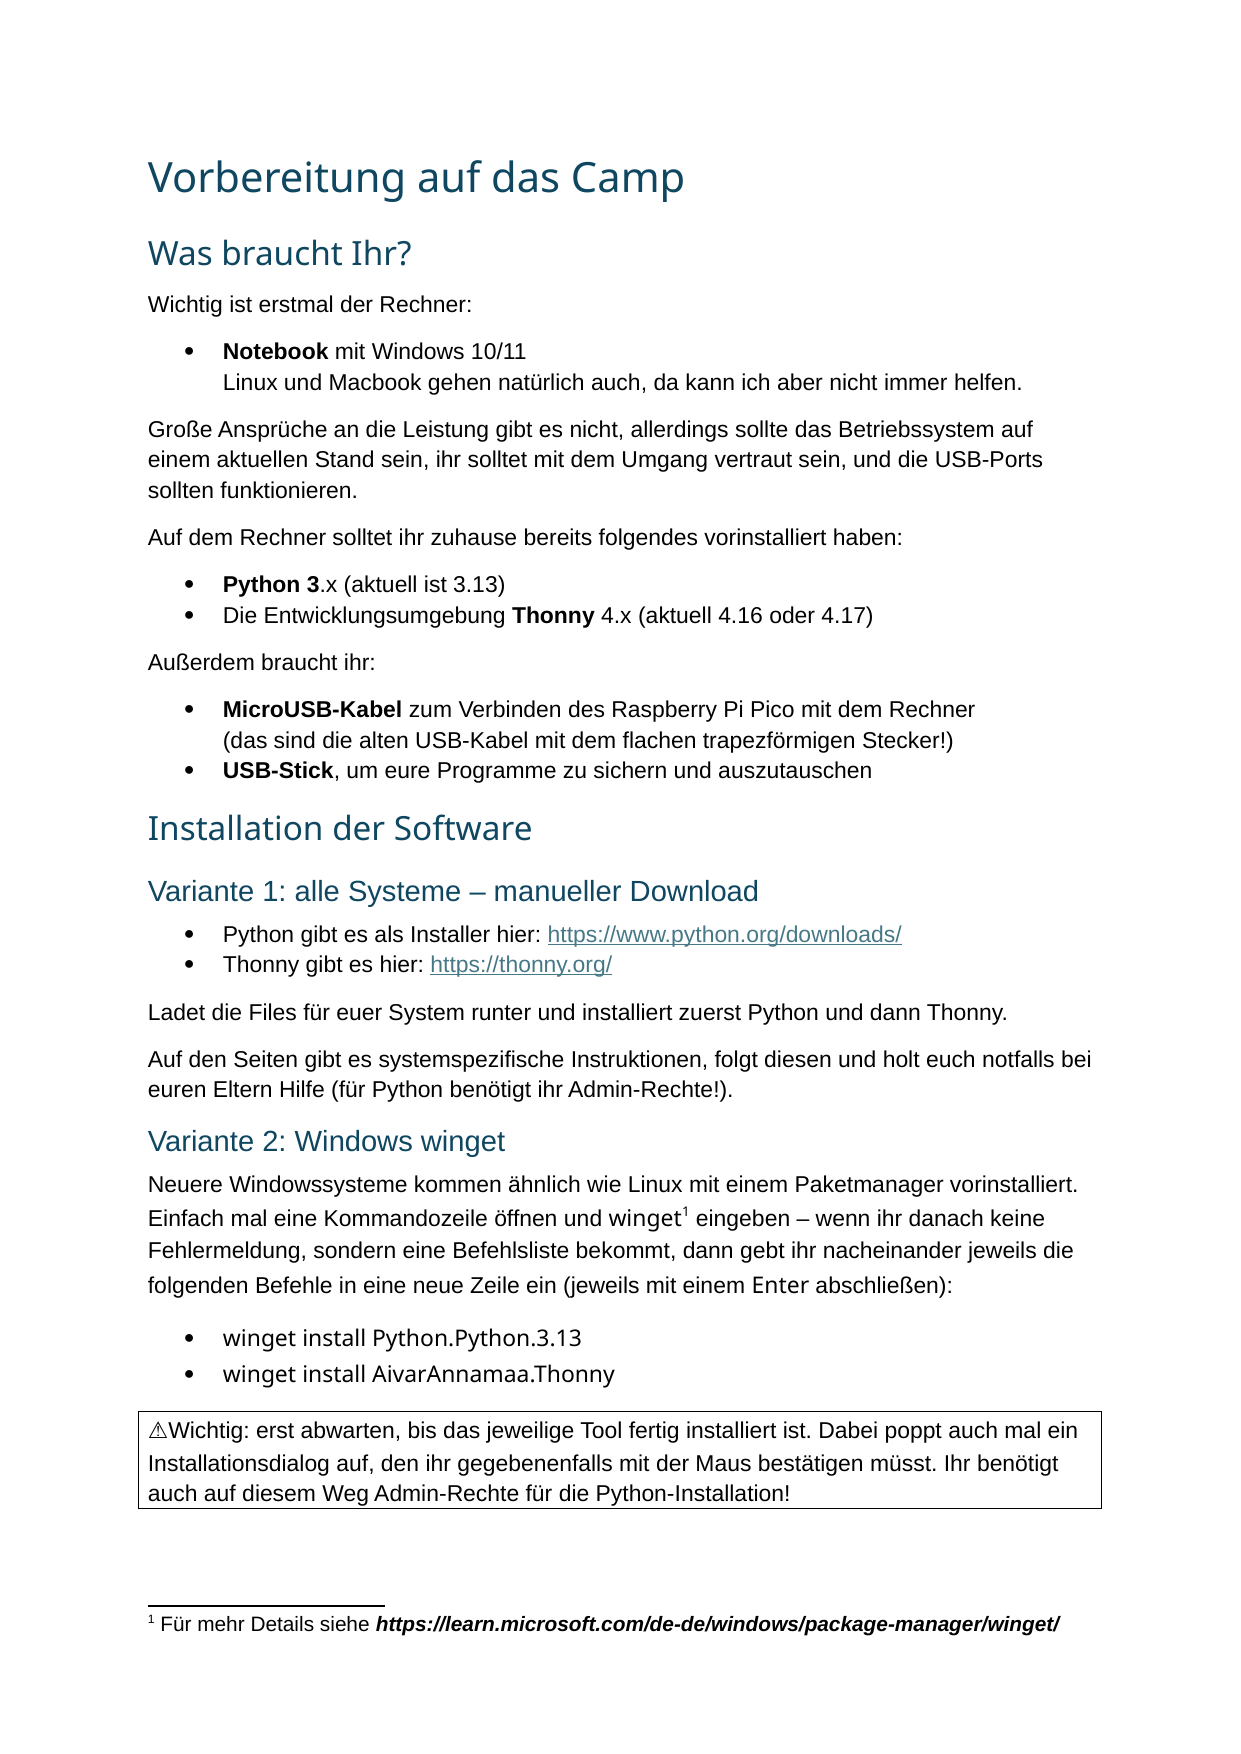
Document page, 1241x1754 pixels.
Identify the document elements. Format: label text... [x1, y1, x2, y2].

list Die Entwicklungsumgebung Thonny 4.x (aktuell 4.16 oder 4.17) [185, 602, 1093, 628]
list Notebook mit Windows 10/11 [185, 338, 1093, 364]
text ⚠️Wichtig: erst abwarten, bis das jeweilige Tool fertig installiert ist. Dabei poppt auch mal ein Installationsdialog auf, den ihr gegebenenfalls mit der Maus bestätigen müsst. Ihr benötigt auch auf diesem Weg Admin-Rechte für die Python-Installation! [139, 1412, 1101, 1508]
list Thonny gibt es hier: https://thonny.org/ [185, 951, 1093, 978]
list MicroUSB-Kabel zum Verbinden des Raspberry Pi Pico mit dem Rechner (das sind die alten USB-Kabel mit dem flachen trapezförmigen Stecker!) [185, 696, 1093, 753]
text Außerdem braucht ihr: [148, 649, 1093, 675]
list Python gibt es als Installer hier: https://www.python.org/downloads/ [185, 921, 1093, 947]
text Große Ansprüche an die Leistung gibt es nicht, allerdings sollte das Betriebssystem auf einem aktuellen Stand sein, ihr solltet mit dem Umgang vertraut sein, und die USB-Ports sollten funktionieren. [148, 416, 1093, 503]
text Auf den Seiten gibt es systemspezifische Instruktionen, folgt diesen und holt euch notfalls bei euren Eltern Hilfe (für Python benötigt ihr Admin-Rechte!). [148, 1046, 1093, 1103]
list Linux und Macbook gehen natürlich auch, da kann ich aber nicht immer helfen. [223, 369, 1093, 395]
text Ladet die Files für euer System runter und installiert zuerst Python und dann Thonny. [148, 999, 1093, 1025]
subtitle Vorbereitung auf das Camp [148, 148, 1093, 204]
subtitle Variante 1: alle Systeme – manueller Download [148, 874, 1093, 907]
text Auf dem Rechner solltet ihr zuhause bereits folgendes vorinstalliert haben: [148, 524, 1093, 551]
subtitle Variante 2: Windows winget [148, 1123, 1093, 1157]
list winget install AivarAnnamaa.Thonny [185, 1358, 1093, 1389]
text Neuere Windowssysteme kommen ähnlich wie Linux mit einem Paketmanager vorinstalliert. Einfach mal eine Kommandozeile öffnen und winget eingeben – wenn ihr danach keine Fehlermeldung, sondern eine Befehlsliste bekommt, dann gebt ihr nacheinander jeweils die folgenden Befehle in eine neue Zeile ein (jeweils mit einem Enter abschließen): [148, 1171, 1093, 1300]
subtitle Was braucht Ihr? [148, 230, 1093, 276]
subtitle Installation der Software [148, 804, 1093, 850]
list USB-Stick, um eure Programme zu sichern und auszutauschen [185, 757, 1093, 784]
text Wichtig ist erstmal der Rechner: [148, 291, 1093, 317]
list winget install Python.Python.3.13 [185, 1322, 1093, 1353]
text Für mehr Details siehe https://learn.microsoft.com/de-de/windows/package-manager/winget/ [148, 1612, 1093, 1636]
list Python 3.x (aktuell ist 3.13) [185, 571, 1093, 598]
